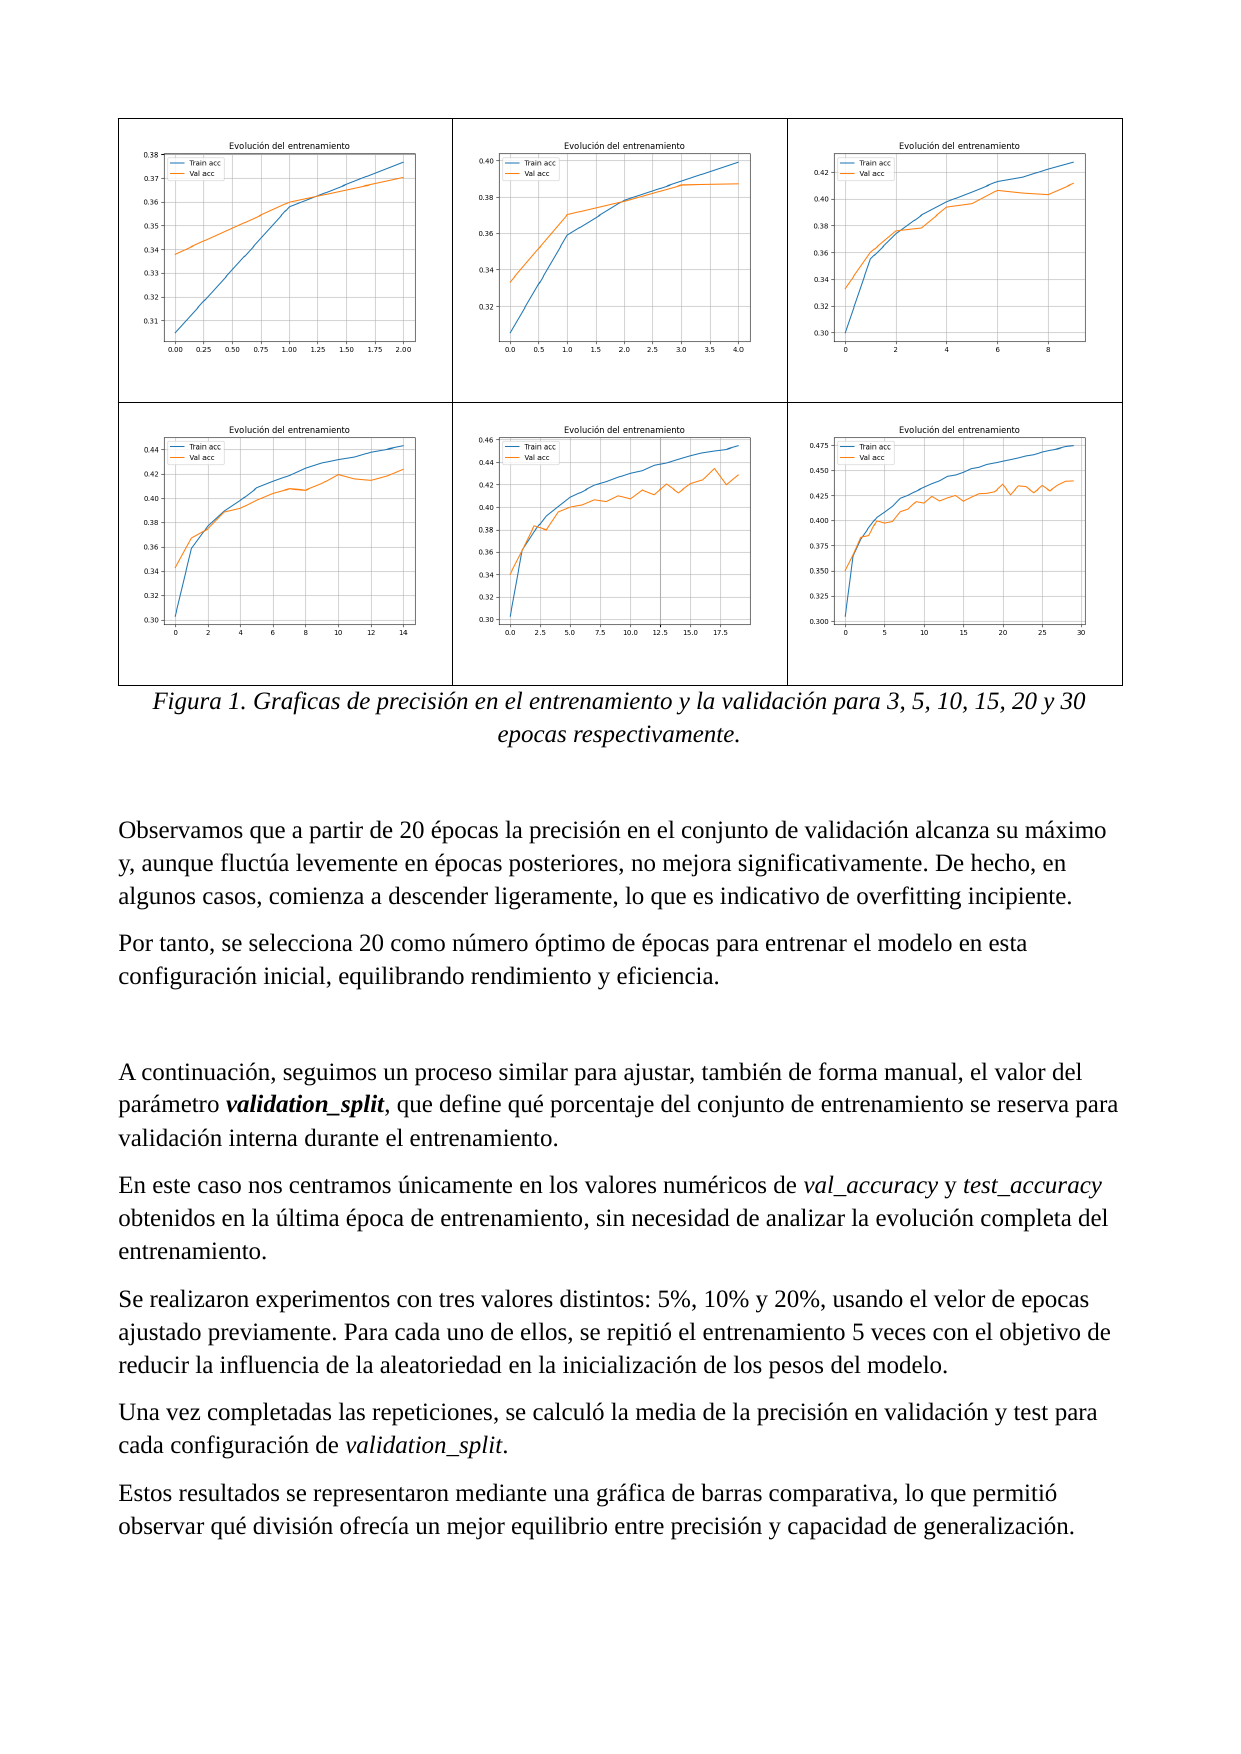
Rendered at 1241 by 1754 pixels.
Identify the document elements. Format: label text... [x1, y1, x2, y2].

text Por tanto, se selecciona 20 como número óptimo de épocas para entrenar el modelo en esta configuración inicial, equilibrando rendimiento y eficiencia. [118, 928, 1122, 990]
table_header [788, 119, 1122, 402]
text Una vez completadas las repeticiones, se calculó la media de la precisión en validación y test para cada configuración de validation_split. [118, 1397, 1122, 1459]
picture [793, 408, 1117, 651]
picture [123, 125, 447, 368]
text Figura 1. Graficas de precisión en el entrenamiento y la validación para 3, 5, 10, 15, 20 y 30 epocas respectivamente. [118, 686, 1122, 748]
text Estos resultados se representaron mediante una gráfica de barras comparativa, lo que permitió observar qué división ofrecía un mejor equilibrio entre precisión y capacidad de generalización. [118, 1478, 1122, 1540]
text Se realizaron experimentos con tres valores distintos: 5%, 10% y 20%, usando el velor de epocas ajustado previamente. Para cada uno de ellos, se repitió el entrenamiento 5 veces con el objetivo de reducir la influencia de la aleatoriedad en la inicialización de los pesos del modelo. [118, 1284, 1122, 1379]
text En este caso nos centramos únicamente en los valores numéricos de val_accuracy y test_accuracy obtenidos en la última época de entrenamiento, sin necesidad de analizar la evolución completa del entrenamiento. [118, 1170, 1122, 1265]
table_header [119, 119, 452, 402]
picture [458, 125, 782, 368]
table_cell [119, 403, 452, 685]
text A continuación, seguimos un proceso similar para ajustar, también de forma manual, el valor del parámetro validation_split, que define qué porcentaje del conjunto de entrenamiento se reserva para validación interna durante el entrenamiento. [118, 1057, 1122, 1151]
picture [458, 408, 782, 651]
picture [793, 125, 1117, 368]
table_cell [453, 403, 787, 685]
table_header [453, 119, 787, 402]
picture [123, 408, 447, 651]
text Observamos que a partir de 20 épocas la precisión en el conjunto de validación alcanza su máximo y, aunque fluctúa levemente en épocas posteriores, no mejora significativamente. De hecho, en algunos casos, comienza a descender ligeramente, lo que es indicativo de overfitting incipiente. [118, 815, 1122, 909]
table_cell [788, 403, 1122, 685]
